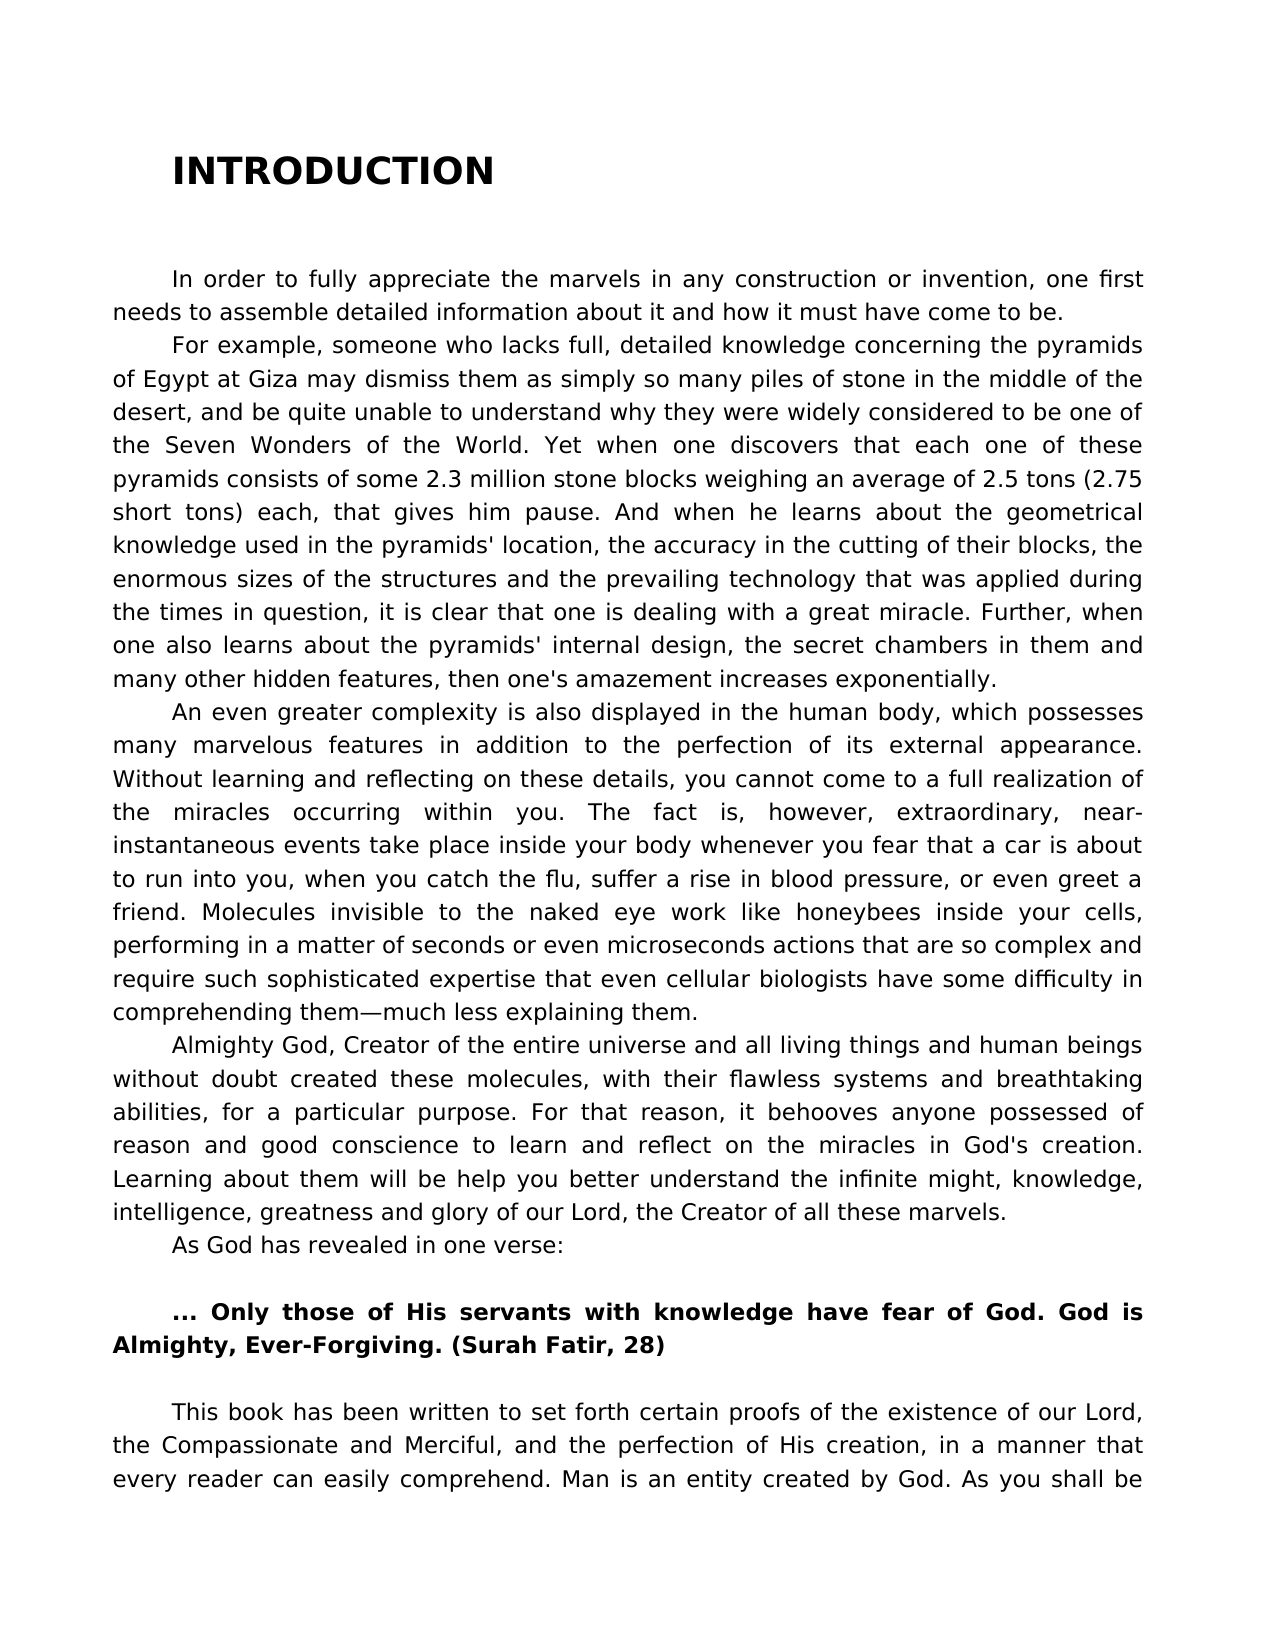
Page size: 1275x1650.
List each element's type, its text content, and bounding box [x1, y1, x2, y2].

text INTRODUCTION [112, 150, 1145, 194]
text In order to fully appreciate the marvels in any construction or invention, one first needs to assemble detailed information about it and how it must have come to be. [112, 260, 1145, 327]
text For example, someone who lacks full, detailed knowledge concerning the pyramids of Egypt at Giza may dismiss them as simply so many piles of stone in the middle of the desert, and be quite unable to understand why they were widely considered to be one of the Seven Wonders of the World. Yet when one discovers that each one of these pyramids consists of some 2.3 million stone blocks weighing an average of 2.5 tons (2.75 short tons) each, that gives him pause. And when he learns about the geometrical knowledge used in the pyramids' location, the accuracy in the cutting of their blocks, the enormous sizes of the structures and the prevailing technology that was applied during the times in question, it is clear that one is dealing with a great miracle. Further, when one also learns about the pyramids' internal design, the secret chambers in them and many other hidden features, then one's amazement increases exponentially. [112, 327, 1145, 694]
text An even greater complexity is also displayed in the human body, which possesses many marvelous features in addition to the perfection of its external appearance. Without learning and reflecting on these details, you cannot come to a full realization of the miracles occurring within you. The fact is, however, extraordinary, near-instantaneous events take place inside your body whenever you fear that a car is about to run into you, when you catch the flu, suffer a rise in blood pressure, or even greet a friend. Molecules invisible to the naked eye work like honeybees inside your cells, performing in a matter of seconds or even microseconds actions that are so complex and require such sophisticated expertise that even cellular biologists have some difficulty in comprehending them—much less explaining them. [112, 694, 1145, 1027]
text As God has revealed in one verse: [112, 1227, 1145, 1260]
text Almighty God, Creator of the entire universe and all living things and human beings without doubt created these molecules, with their flawless systems and breathtaking abilities, for a particular purpose. For that reason, it behooves anyone possessed of reason and good conscience to learn and reflect on the miracles in God's creation. Learning about them will be help you better understand the infinite might, knowledge, intelligence, greatness and glory of our Lord, the Creator of all these marvels. [112, 1027, 1145, 1227]
text ... Only those of His servants with knowledge have fear of God. God is Almighty, Ever-Forgiving. (Surah Fatir, 28) [112, 1294, 1145, 1360]
text This book has been written to set forth certain proofs of the existence of our Lord, the Compassionate and Merciful, and the perfection of His creation, in a manner that every reader can easily comprehend. Man is an entity created by God. As you shall be [112, 1394, 1145, 1494]
